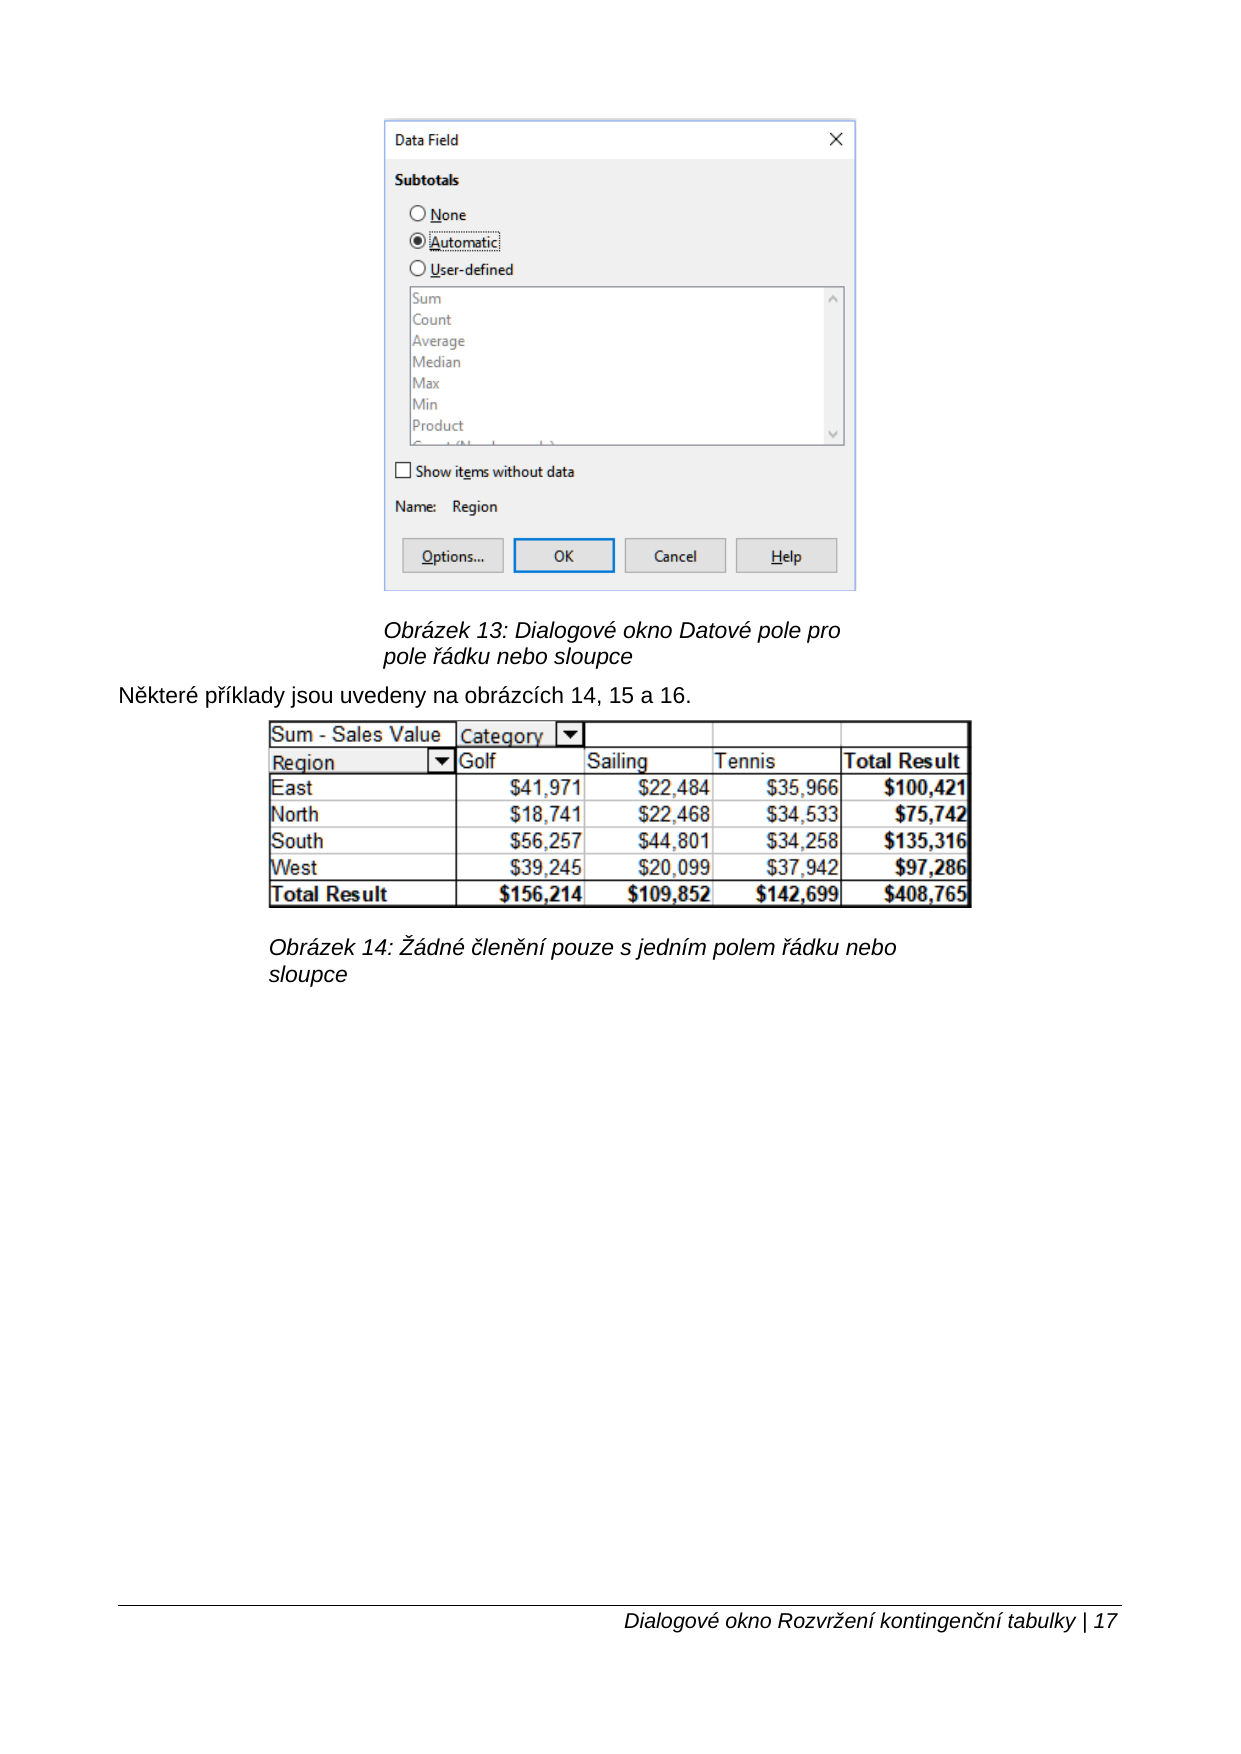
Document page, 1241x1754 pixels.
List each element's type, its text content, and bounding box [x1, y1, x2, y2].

picture [268, 720, 972, 908]
text Obrázek 13: Dialogové okno Datové pole pro pole řádku nebo sloupce [383, 591, 857, 669]
picture [383, 118, 857, 591]
text Některé příklady jsou uvedeny na obrázcích 14, 15 a 16. [118, 682, 1122, 708]
text Obrázek 14: Žádné členění pouze s jedním polem řádku nebo sloupce [268, 908, 972, 987]
